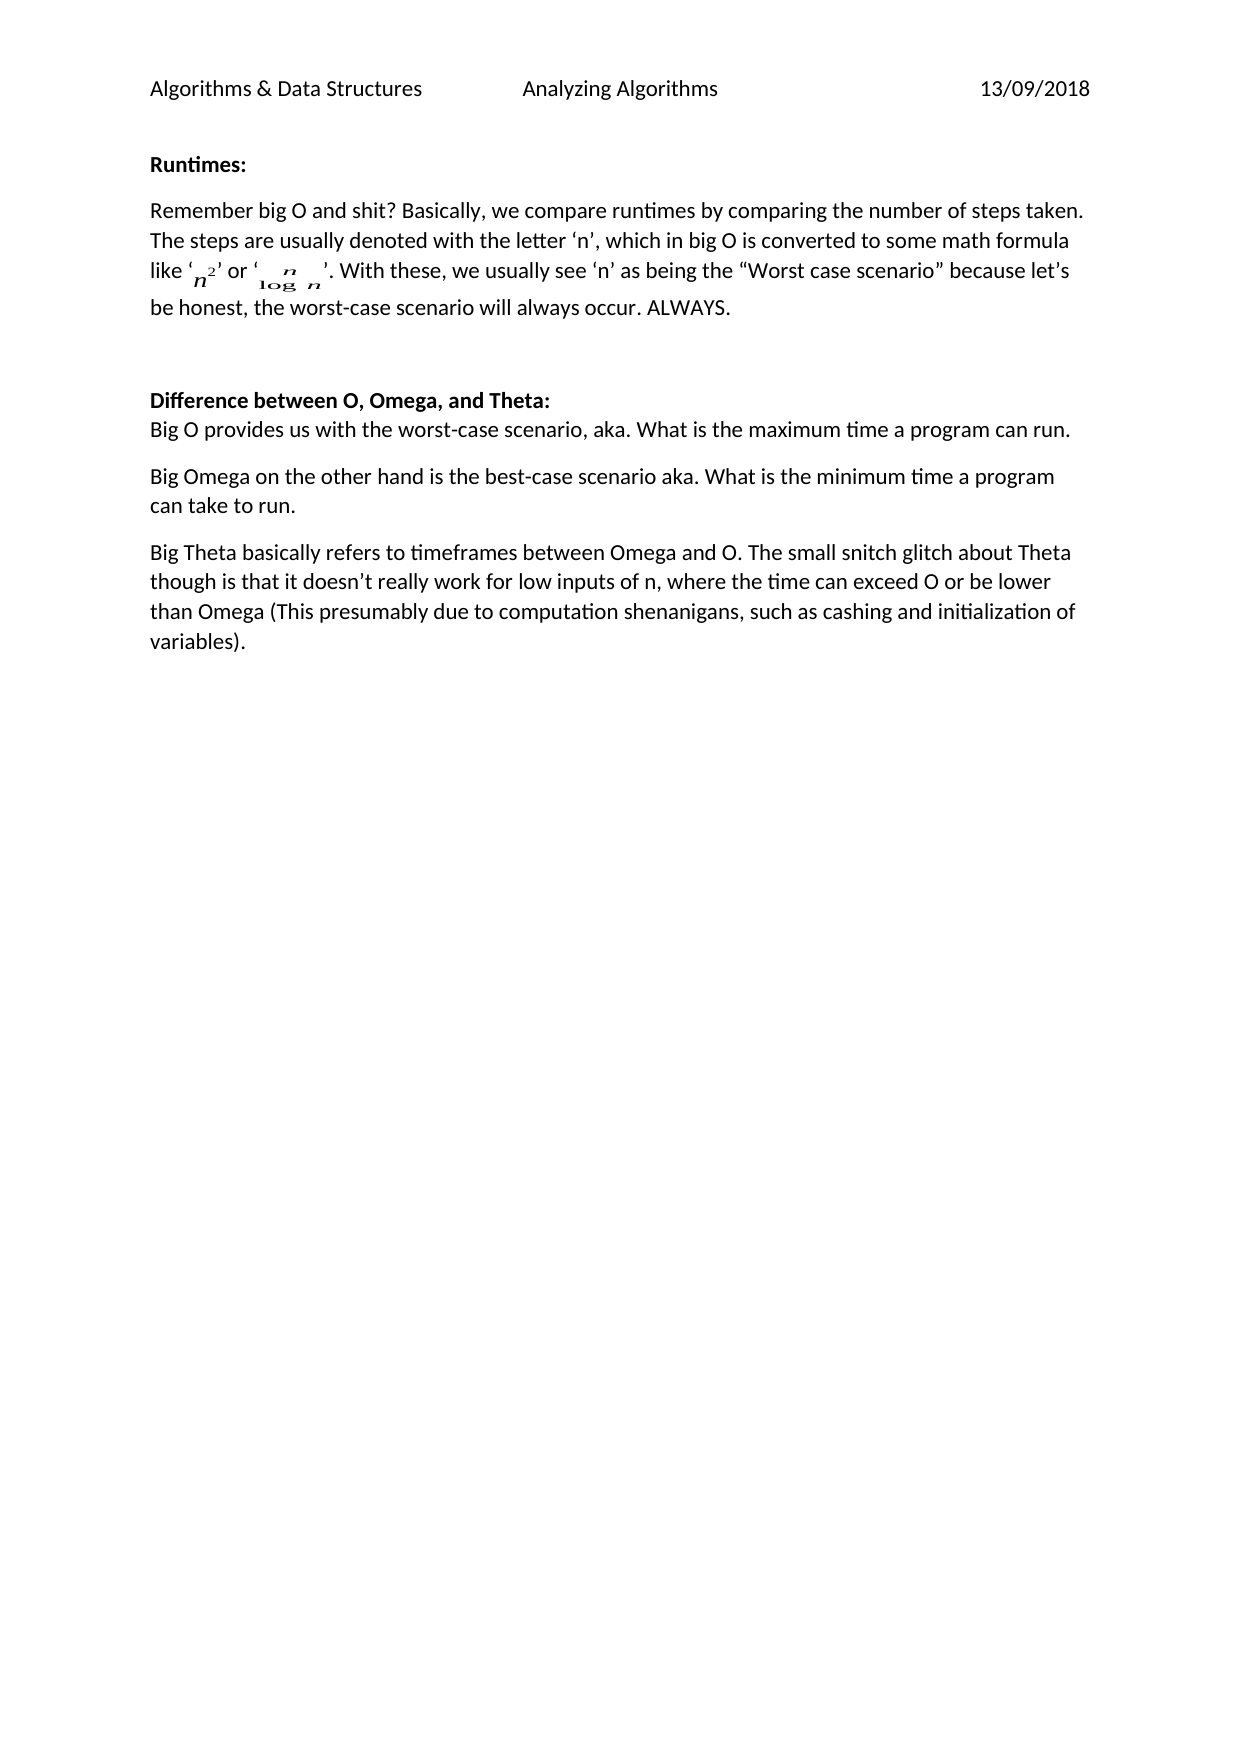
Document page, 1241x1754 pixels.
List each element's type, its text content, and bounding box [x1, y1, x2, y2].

text Difference between O, Omega, and Theta: Big O provides us with the worst-case scenario, aka. What is the maximum time a program can run. [150, 386, 1090, 443]
text Big Omega on the other hand is the best-case scenario aka. What is the minimum time a program can take to run. [150, 462, 1090, 519]
text Runtimes: [150, 150, 1090, 178]
text Big Theta basically refers to timeframes between Omega and O. The small snitch glitch about Theta though is that it doesn’t really work for low inputs of n, where the time can exceed O or be lower than Omega (This presumably due to computation shenanigans, such as cashing and initialization of variables). [150, 538, 1090, 655]
text Remember big O and shit? Basically, we compare runtimes by comparing the number of steps taken. The steps are usually denoted with the letter ‘n’, which in big O is converted to some math formula like ‘’ or ‘’. With these, we usually see ‘n’ as being the “Worst case scenario” because let’s be honest, the worst-case scenario will always occur. ALWAYS. [150, 196, 1090, 321]
